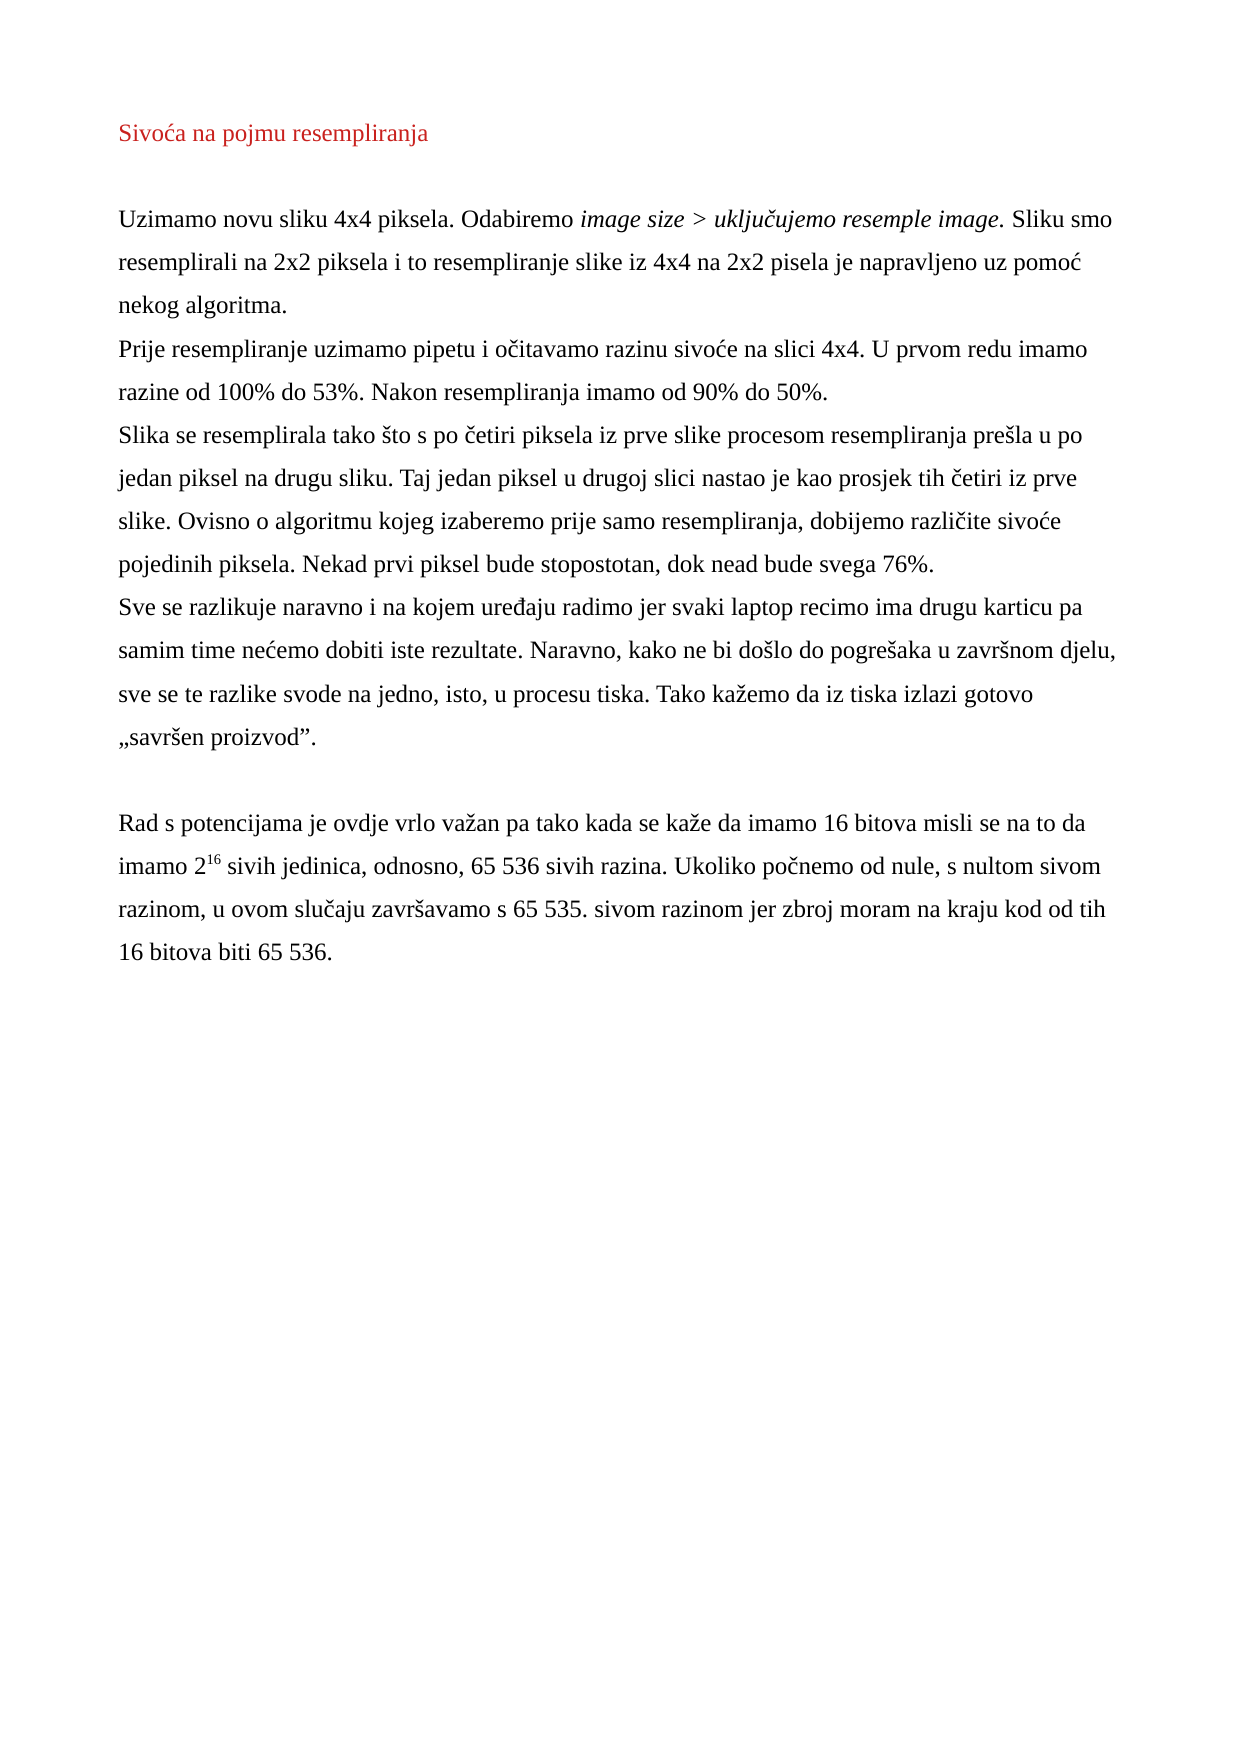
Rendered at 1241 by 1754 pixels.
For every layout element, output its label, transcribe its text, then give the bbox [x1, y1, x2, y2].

text Rad s potencijama je ovdje vrlo važan pa tako kada se kaže da imamo 16 bitova misli se na to da imamo 216 sivih jedinica, odnosno, 65 536 sivih razina. Ukoliko počnemo od nule, s nultom sivom razinom, u ovom slučaju završavamo s 65 535. sivom razinom jer zbroj moram na kraju kod od tih 16 bitova biti 65 536. [118, 808, 1122, 966]
text Prije resempliranje uzimamo pipetu i očitavamo razinu sivoće na slici 4x4. U prvom redu imamo razine od 100% do 53%. Nakon resempliranja imamo od 90% do 50%. [118, 334, 1122, 406]
text Slika se resemplirala tako što s po četiri piksela iz prve slike procesom resempliranja prešla u po jedan piksel na drugu sliku. Taj jedan piksel u drugoj slici nastao je kao prosjek tih četiri iz prve slike. Ovisno o algoritmu kojeg izaberemo prije samo resempliranja, dobijemo različite sivoće pojedinih piksela. Nekad prvi piksel bude stopostotan, dok nead bude svega 76%. [118, 420, 1122, 578]
text Sivoća na pojmu resempliranja [118, 118, 1122, 147]
text Uzimamo novu sliku 4x4 piksela. Odabiremo image size > uključujemo resemple image. Sliku smo resemplirali na 2x2 piksela i to resempliranje slike iz 4x4 na 2x2 pisela je napravljeno uz pomoć nekog algoritma. [118, 204, 1122, 319]
text Sve se razlikuje naravno i na kojem uređaju radimo jer svaki laptop recimo ima drugu karticu pa samim time nećemo dobiti iste rezultate. Naravno, kako ne bi došlo do pogrešaka u završnom djelu, sve se te razlike svode na jedno, isto, u procesu tiska. Tako kažemo da iz tiska izlazi gotovo „savršen proizvod”. [118, 592, 1122, 751]
